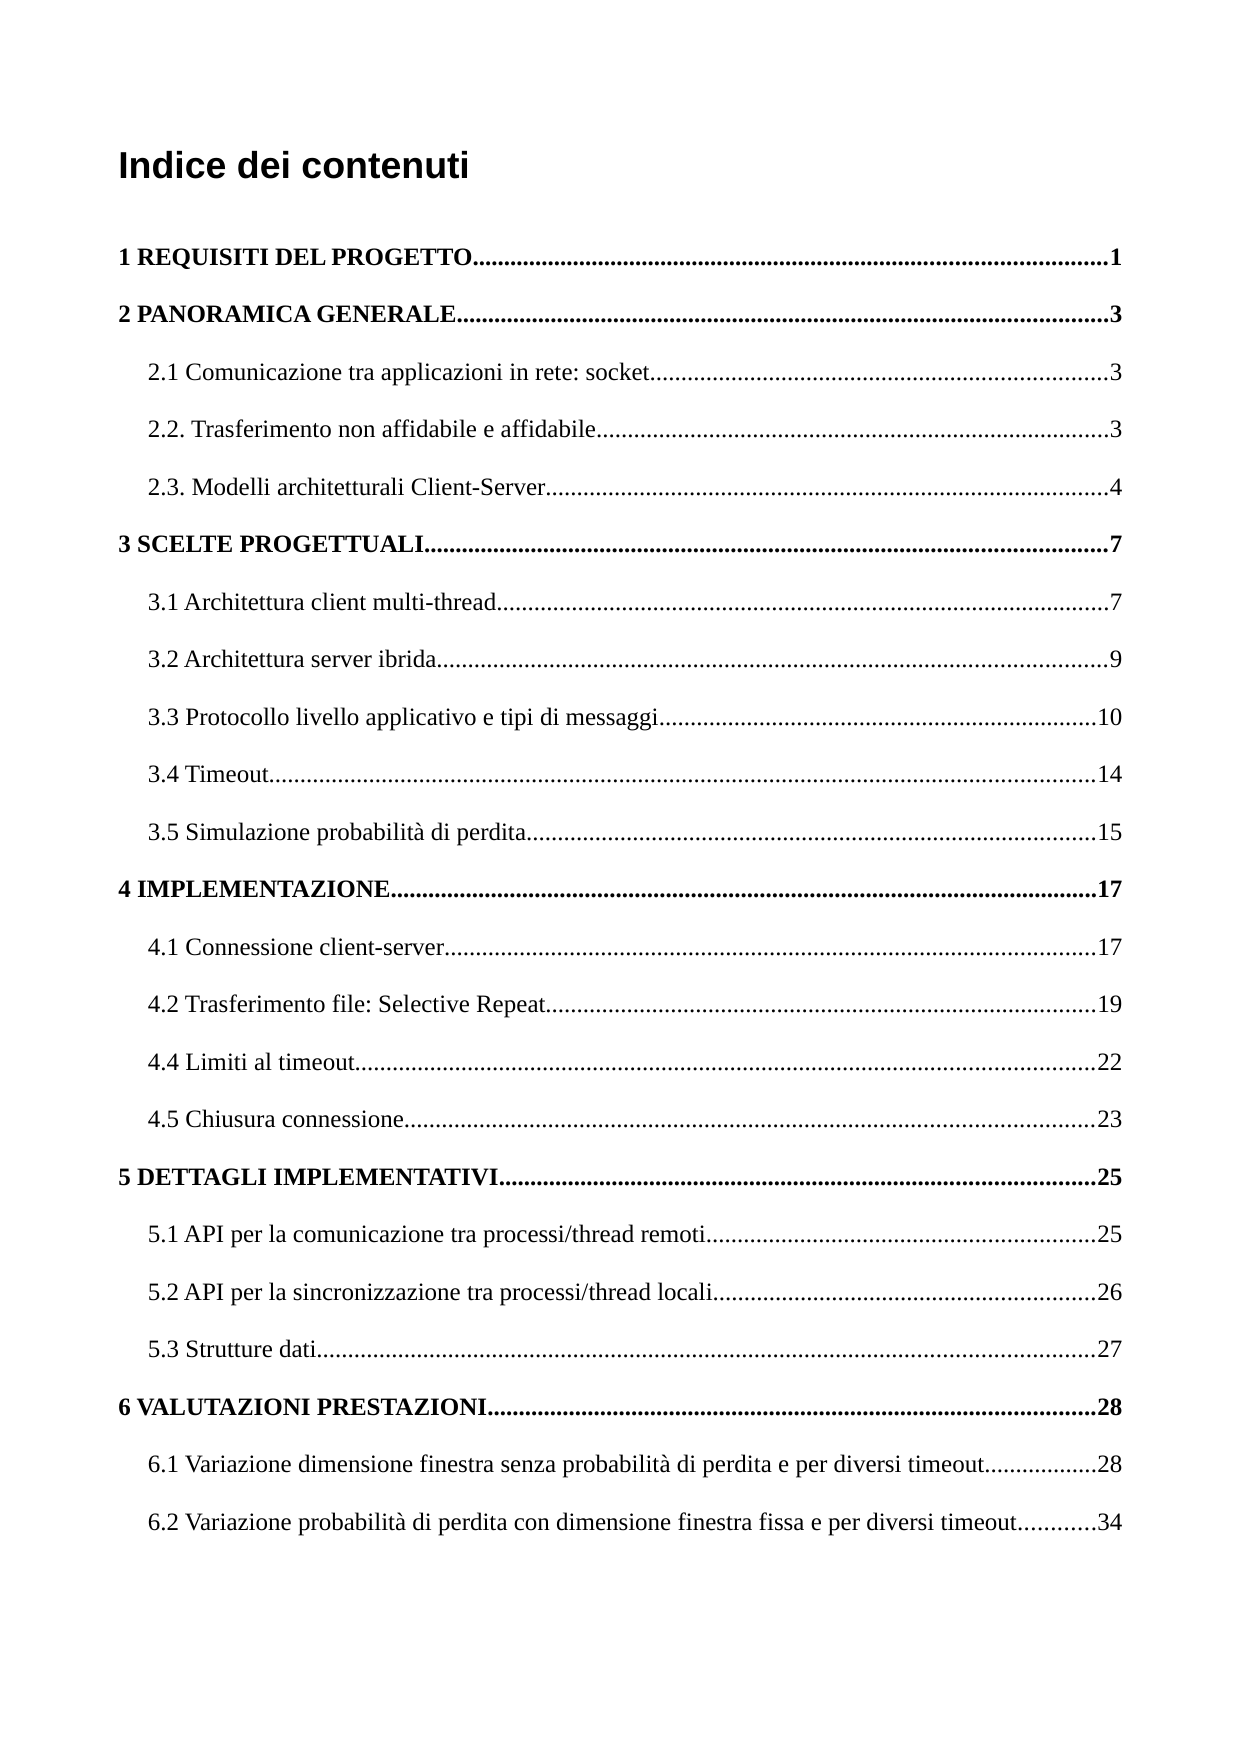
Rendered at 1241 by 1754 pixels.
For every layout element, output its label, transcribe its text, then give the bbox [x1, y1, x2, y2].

text 3.1 Architettura client multi-thread 7 [148, 587, 1122, 616]
text 3.3 Protocollo livello applicativo e tipi di messaggi 10 [148, 702, 1122, 731]
text 4.1 Connessione client-server 17 [148, 932, 1122, 961]
text 2.1 Comunicazione tra applicazioni in rete: socket. 3 [148, 357, 1122, 386]
text 4 IMPLEMENTAZIONE 17 [118, 874, 1122, 903]
text 2 PANORAMICA GENERALE 3 [118, 299, 1122, 328]
text 3.5 Simulazione probabilità di perdita. 15 [148, 817, 1122, 846]
text 2.2. Trasferimento non affidabile e affidabile 3 [148, 414, 1122, 443]
text 3 SCELTE PROGETTUALI 7 [118, 529, 1122, 558]
text 2.3. Modelli architetturali Client-Server 4 [148, 472, 1122, 501]
text 3.2 Architettura server ibrida 9 [148, 644, 1122, 673]
text 6 VALUTAZIONI PRESTAZIONI 28 [118, 1392, 1122, 1421]
text 3.4 Timeout 14 [148, 759, 1122, 788]
text 6.2 Variazione probabilità di perdita con dimensione finestra fissa e per diversi timeout 34 [148, 1507, 1122, 1536]
text 4.2 Trasferimento file: Selective Repeat 19 [148, 989, 1122, 1018]
text 5.2 API per la sincronizzazione tra processi/thread locali 26 [148, 1277, 1122, 1306]
text 6.1 Variazione dimensione finestra senza probabilità di perdita e per diversi timeout 28 [148, 1449, 1122, 1478]
subtitle Indice dei contenuti [470, 143, 1122, 186]
text 5.3 Strutture dati 27 [148, 1334, 1122, 1363]
text 4.5 Chiusura connessione 23 [148, 1104, 1122, 1133]
text 5.1 API per la comunicazione tra processi/thread remoti 25 [148, 1219, 1122, 1248]
text 4.4 Limiti al timeout 22 [148, 1047, 1122, 1076]
text 1 REQUISITI DEL PROGETTO 1 [118, 242, 1122, 271]
text 5 DETTAGLI IMPLEMENTATIVI 25 [118, 1162, 1122, 1191]
